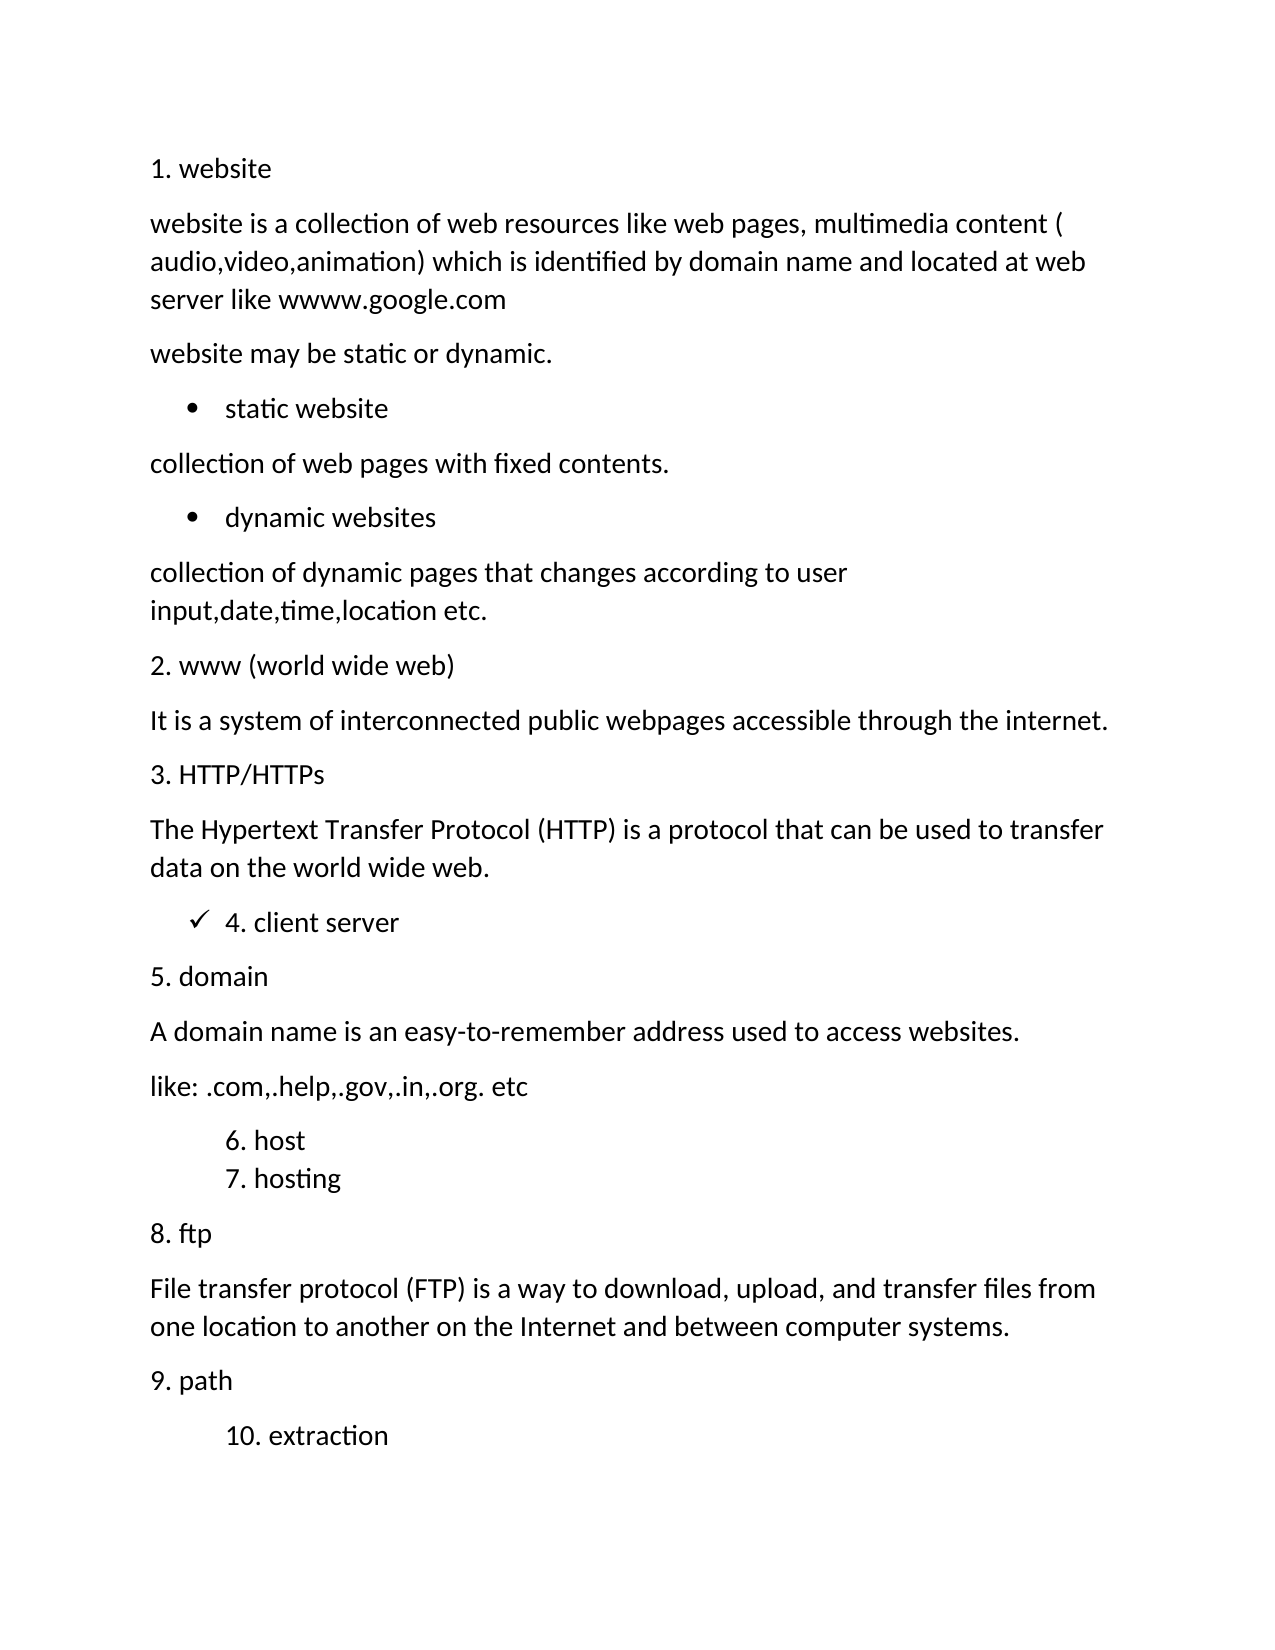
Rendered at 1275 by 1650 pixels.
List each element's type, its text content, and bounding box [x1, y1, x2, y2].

text website may be static or dynamic. [150, 335, 1125, 371]
text 2. www (world wide web) [150, 647, 1125, 682]
list 4. client server [187, 904, 1125, 939]
text 1. website [150, 150, 1125, 186]
list 6. host [187, 1122, 1125, 1158]
text 5. domain [150, 958, 1125, 994]
list 7. hosting [187, 1160, 1125, 1196]
text collection of web pages with fixed contents. [150, 445, 1125, 480]
text 9. path [150, 1362, 1125, 1398]
text like: .com,.help,.gov,.in,.org. etc [150, 1068, 1125, 1103]
text website is a collection of web resources like web pages, multimedia content ( audio,video,animation) which is identified by domain name and located at web server like wwww.google.com [150, 205, 1125, 316]
text File transfer protocol (FTP) is a way to download, upload, and transfer files from one location to another on the Internet and between computer systems. [150, 1270, 1125, 1343]
text The Hypertext Transfer Protocol (HTTP) is a protocol that can be used to transfer data on the world wide web. [150, 811, 1125, 884]
text 8. ftp [150, 1215, 1125, 1251]
list static website [187, 390, 1125, 426]
text A domain name is an easy-to-remember address used to access websites. [150, 1013, 1125, 1049]
list 10. extraction [187, 1417, 1125, 1453]
text It is a system of interconnected public webpages accessible through the internet. [150, 702, 1125, 737]
text 3. HTTP/HTTPs [150, 756, 1125, 792]
text collection of dynamic pages that changes according to user input,date,time,location etc. [150, 554, 1125, 628]
list dynamic websites [187, 499, 1125, 535]
